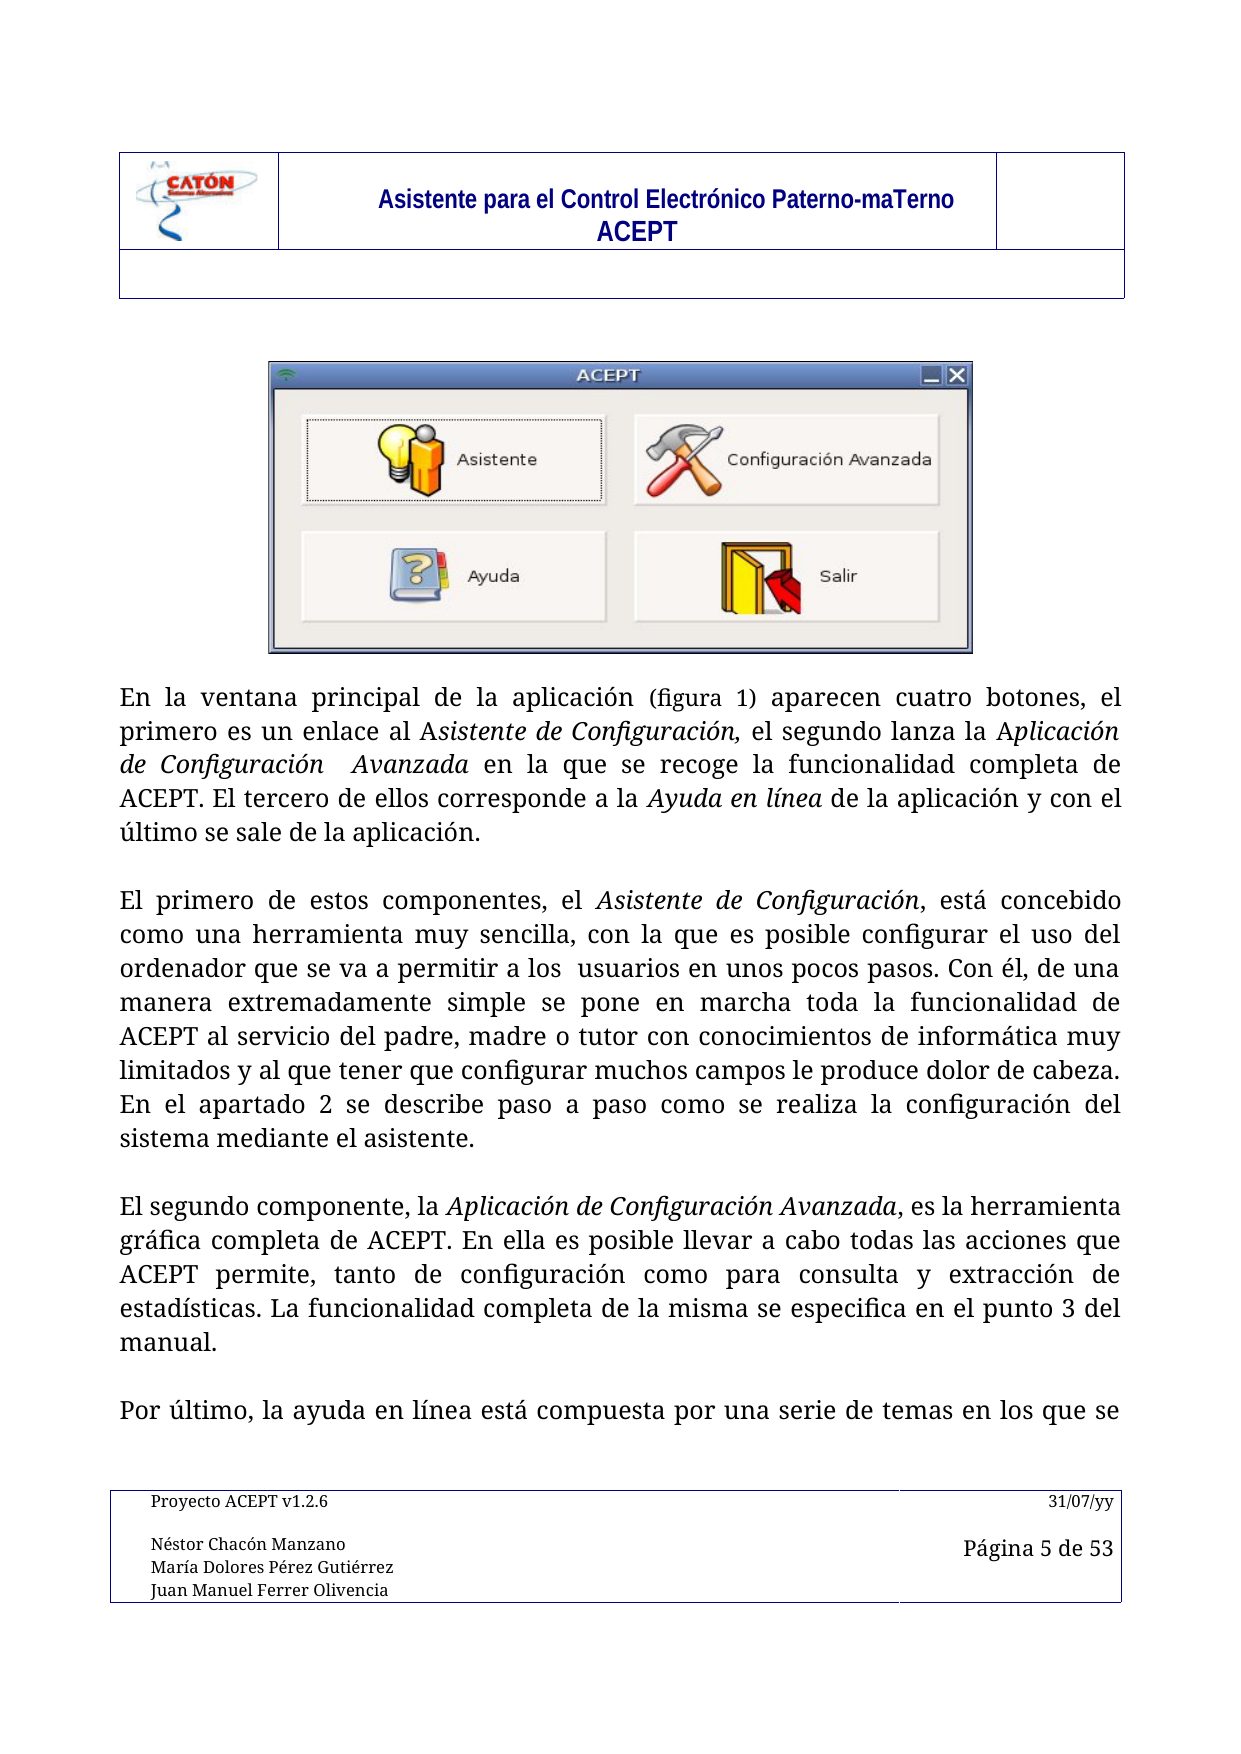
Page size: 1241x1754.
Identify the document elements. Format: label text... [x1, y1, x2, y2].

text El segundo componente, la Aplicación de Configuración Avanzada, es la herramienta gráfica completa de ACEPT. En ella es posible llevar a cabo todas las acciones que ACEPT permite, tanto de configuración como para consulta y extracción de estadísticas. La funcionalidad completa de la misma se especifica en el punto 3 del manual. [30, 1189, 1122, 1358]
picture [268, 361, 973, 654]
text Por último, la ayuda en línea está compuesta por una serie de temas en los que se [30, 1392, 1122, 1426]
text El primero de estos componentes, el Asistente de Configuración, está concebido como una herramienta muy sencilla, con la que es posible configurar el uso del ordenador que se va a permitir a los usuarios en unos pocos pasos. Con él, de una manera extremadamente simple se pone en marcha toda la funcionalidad de ACEPT al servicio del padre, madre o tutor con conocimientos de informática muy limitados y al que tener que configurar muchos campos le produce dolor de cabeza. En el apartado 2 se describe paso a paso como se realiza la configuración del sistema mediante el asistente. [30, 883, 1122, 1155]
text En la ventana principal de la aplicación (figura 1) aparecen cuatro botones, el primero es un enlace al Asistente de Configuración, el segundo lanza la Aplicación de Configuración Avanzada en la que se recoge la funcionalidad completa de ACEPT. El tercero de ellos corresponde a la Ayuda en línea de la aplicación y con el último se sale de la aplicación. [30, 679, 1122, 849]
picture [136, 161, 258, 241]
